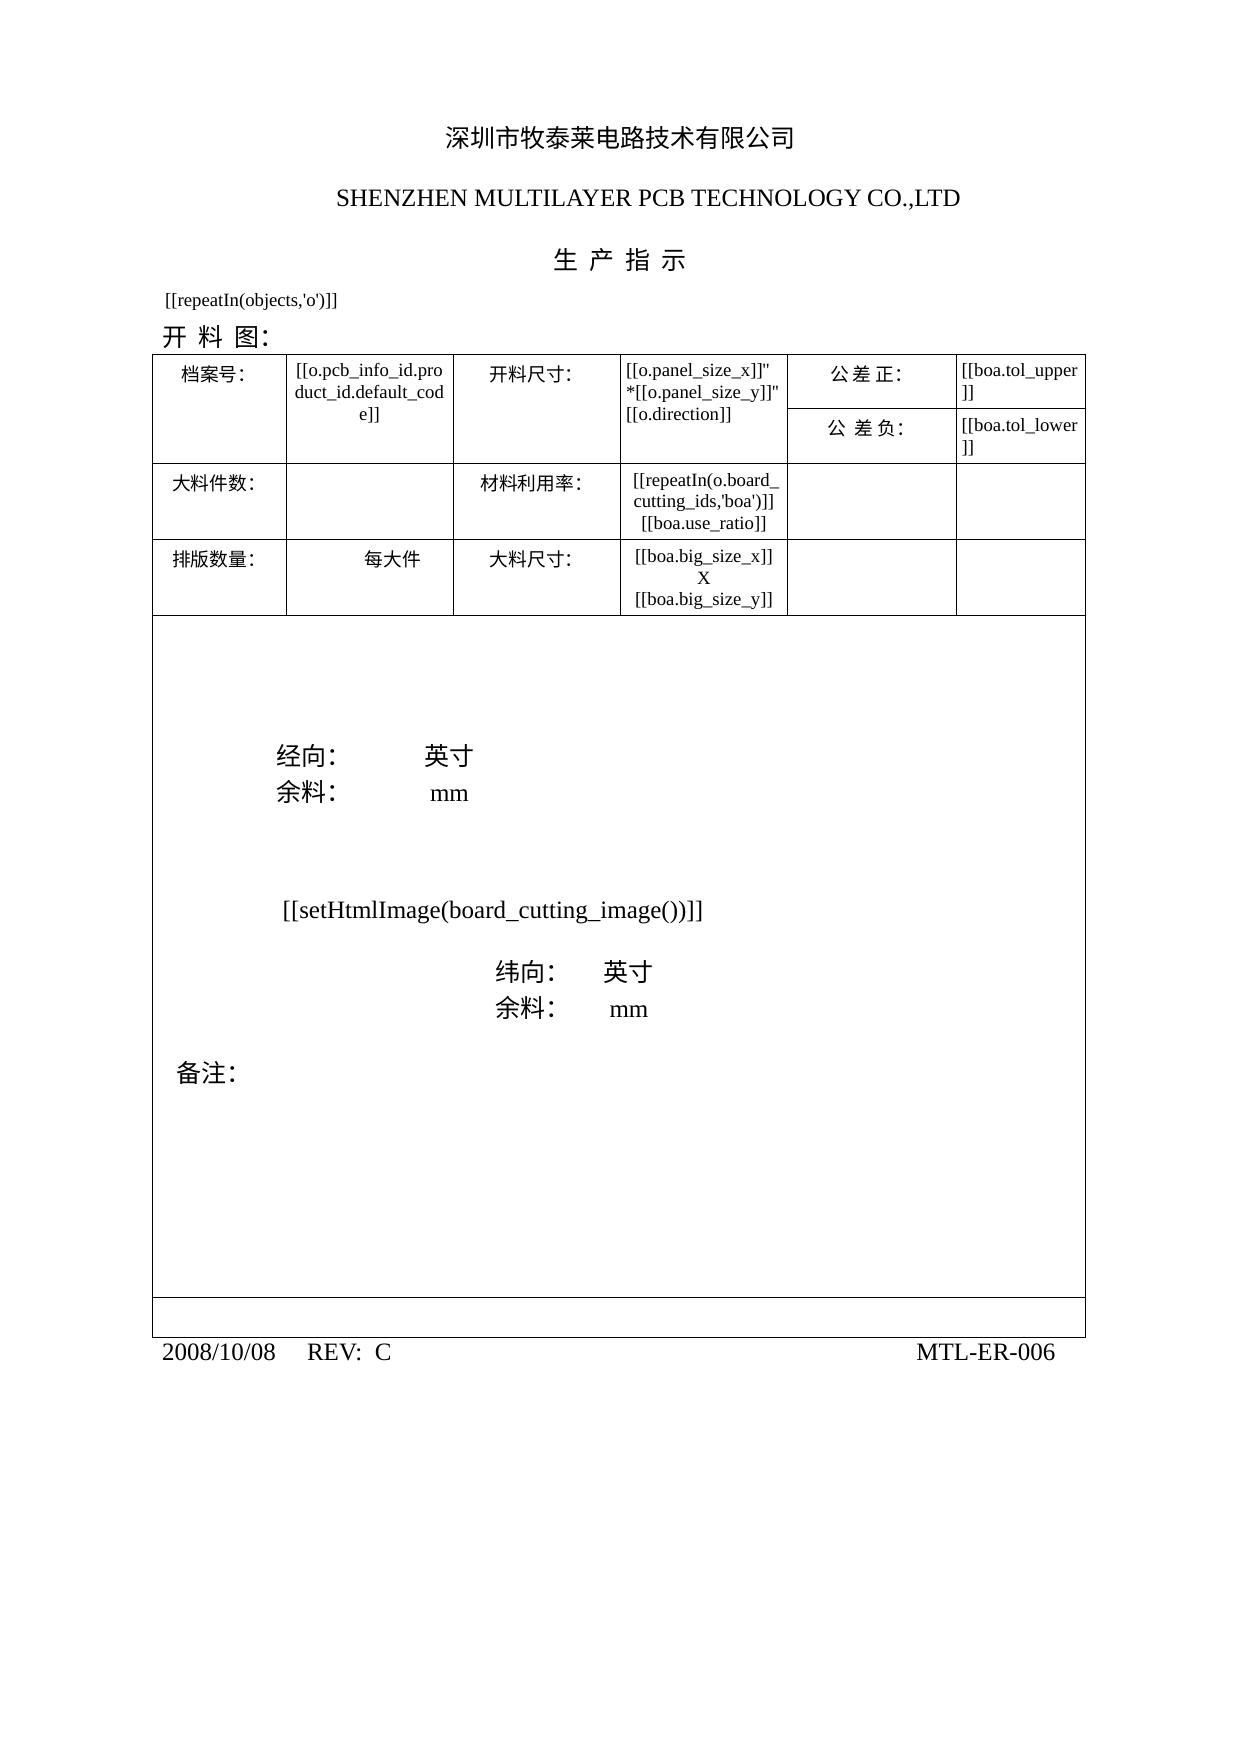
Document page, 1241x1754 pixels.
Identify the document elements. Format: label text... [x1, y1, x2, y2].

table_cell 大料件数： [153, 464, 286, 539]
table_cell 经向： 英寸 余料： mm [[setHtmlImage(board_cutting_image())]] 纬向： 英寸 余料： mm 备注： [153, 616, 1085, 1297]
table_cell [[boa.tol_lower]] [957, 409, 1085, 463]
text 2008/10/08 REV: C MTL-ER-006 [118, 1337, 1122, 1366]
table_header 档案号： [153, 355, 286, 463]
table_cell [[repeatIn(o.board_cutting_ids,'boa')]][[boa.use_ratio]] [621, 464, 787, 539]
text 深圳市牧泰莱电路技术有限公司 [118, 118, 1122, 154]
text 开 料 图： [118, 317, 1122, 353]
table_cell [788, 540, 956, 615]
table_header [[boa.tol_upper]] [957, 355, 1085, 408]
table_header 开料尺寸： [454, 355, 620, 463]
table_cell 材料利用率： [454, 464, 620, 539]
table_cell 每大件 [287, 540, 453, 615]
table_cell [957, 540, 1085, 615]
table_header [[o.pcb_info_id.product_id.default_code]] [287, 355, 453, 463]
table_cell [[boa.big_size_x]] X [[boa.big_size_y]] [621, 540, 787, 615]
table_cell [153, 1298, 1085, 1337]
table_cell 排版数量： [153, 540, 286, 615]
text 生 产 指 示 [118, 241, 1122, 277]
table_cell 大料尺寸： [454, 540, 620, 615]
table_header [[repeatIn(objects,'o')]] [154, 278, 1085, 317]
table_cell [957, 464, 1085, 539]
text SHENZHEN MULTILAYER PCB TECHNOLOGY CO.,LTD [118, 183, 1122, 212]
table_cell [287, 464, 453, 539]
table_header 公 差 正： [788, 355, 956, 408]
table_cell [788, 464, 956, 539]
table_cell 公 差 负： [788, 409, 956, 463]
table_header [[o.panel_size_x]]'' *[[o.panel_size_y]]'' [[o.direction]] [621, 355, 787, 463]
